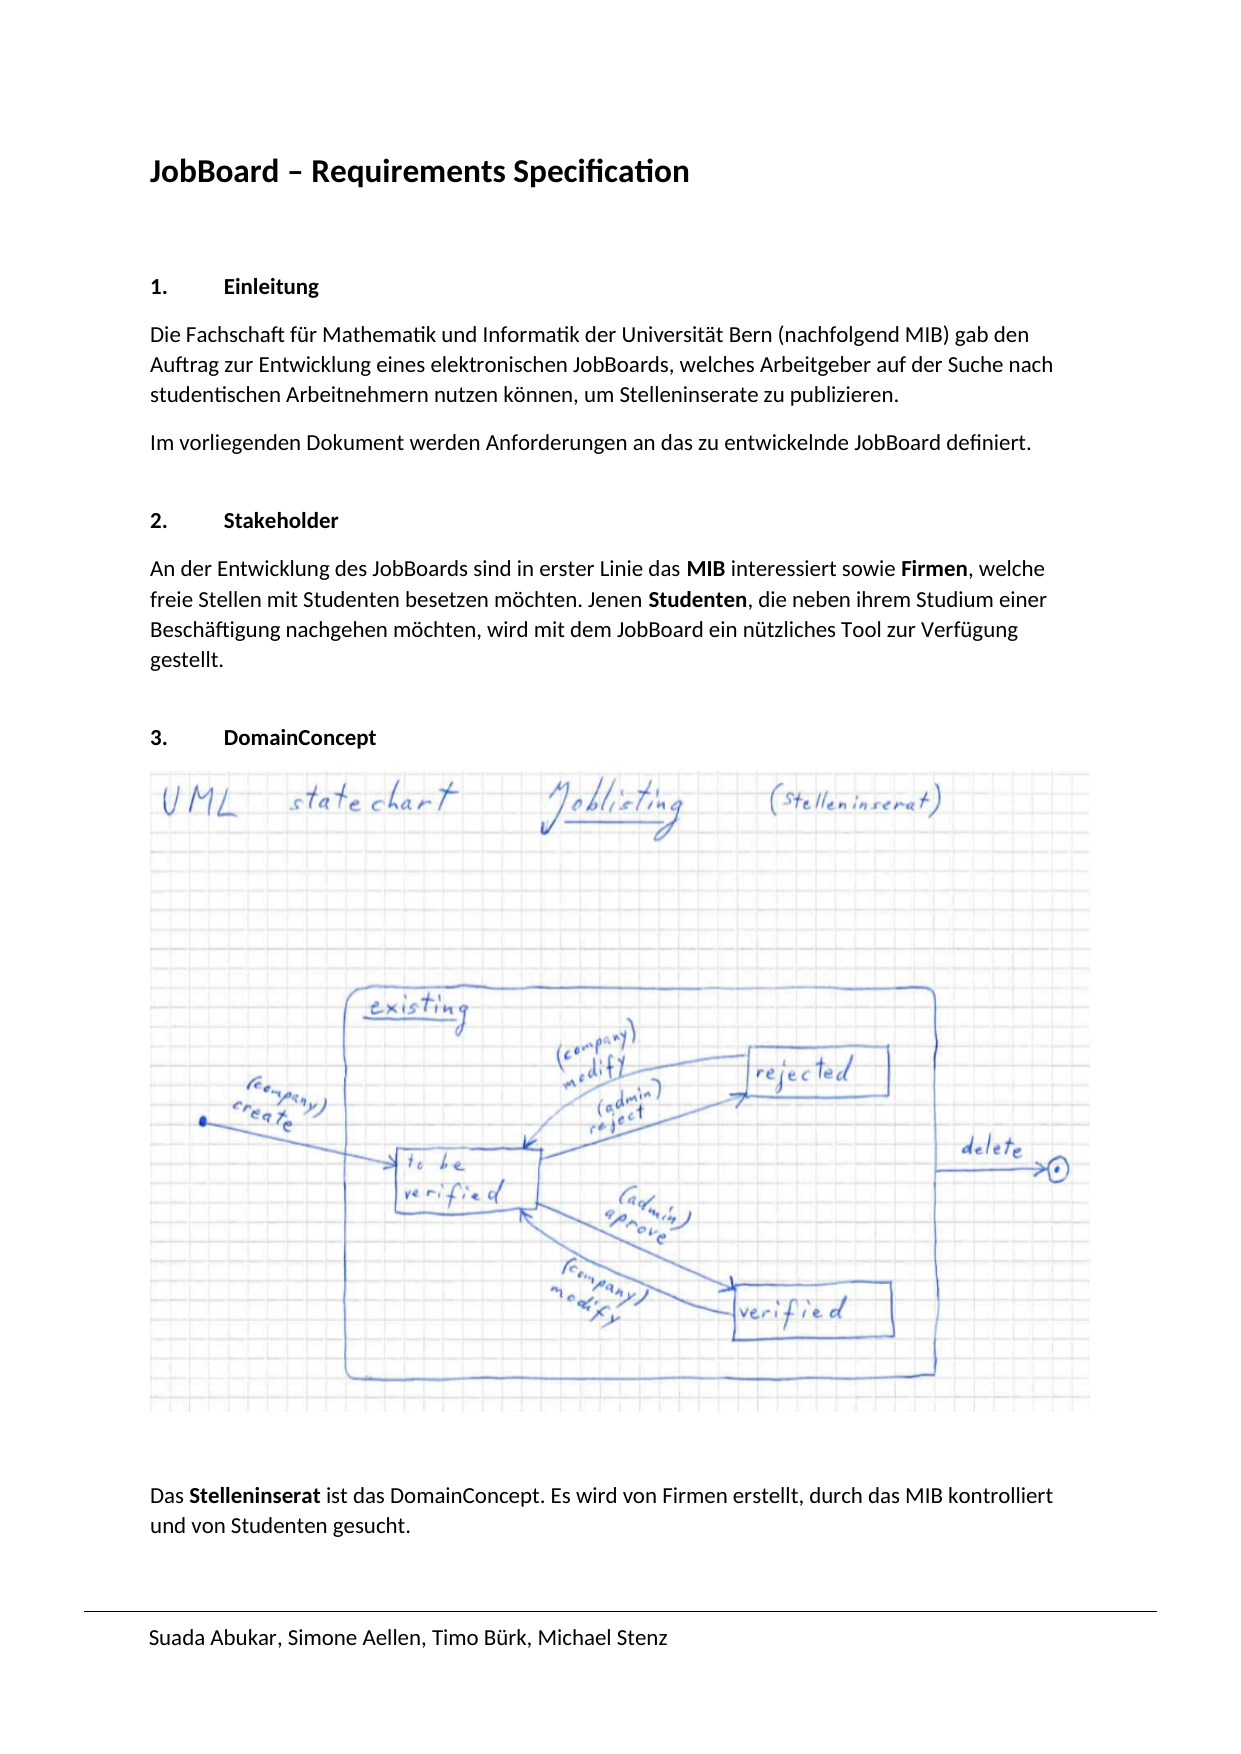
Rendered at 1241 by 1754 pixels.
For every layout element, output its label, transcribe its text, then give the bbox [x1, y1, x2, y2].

list DomainConcept [150, 723, 1090, 751]
picture [150, 771, 1091, 1412]
text An der Entwicklung des JobBoards sind in erster Linie das MIB interessiert sowie Firmen, welche freie Stellen mit Studenten besetzen möchten. Jenen Studenten, die neben ihrem Studium einer Beschäftigung nachgehen möchten, wird mit dem JobBoard ein nützliches Tool zur Verfügung gestellt. [150, 554, 1090, 703]
text Die Fachschaft für Mathematik und Informatik der Universität Bern (nachfolgend MIB) gab den Auftrag zur Entwicklung eines elektronischen JobBoards, welches Arbeitgeber auf der Suche nach studentischen Arbeitnehmern nutzen können, um Stelleninserate zu publizieren. [150, 320, 1090, 409]
list Stakeholder [150, 507, 1090, 535]
text Das Stelleninserat ist das DomainConcept. Es wird von Firmen erstellt, durch das MIB kontrolliert und von Studenten gesucht. [150, 1481, 1090, 1570]
list Einleitung [150, 272, 1090, 300]
text JobBoard – Requirements Specification [150, 150, 1090, 191]
text Im vorliegenden Dokument werden Anforderungen an das zu entwickelnde JobBoard definiert. [150, 428, 1090, 487]
